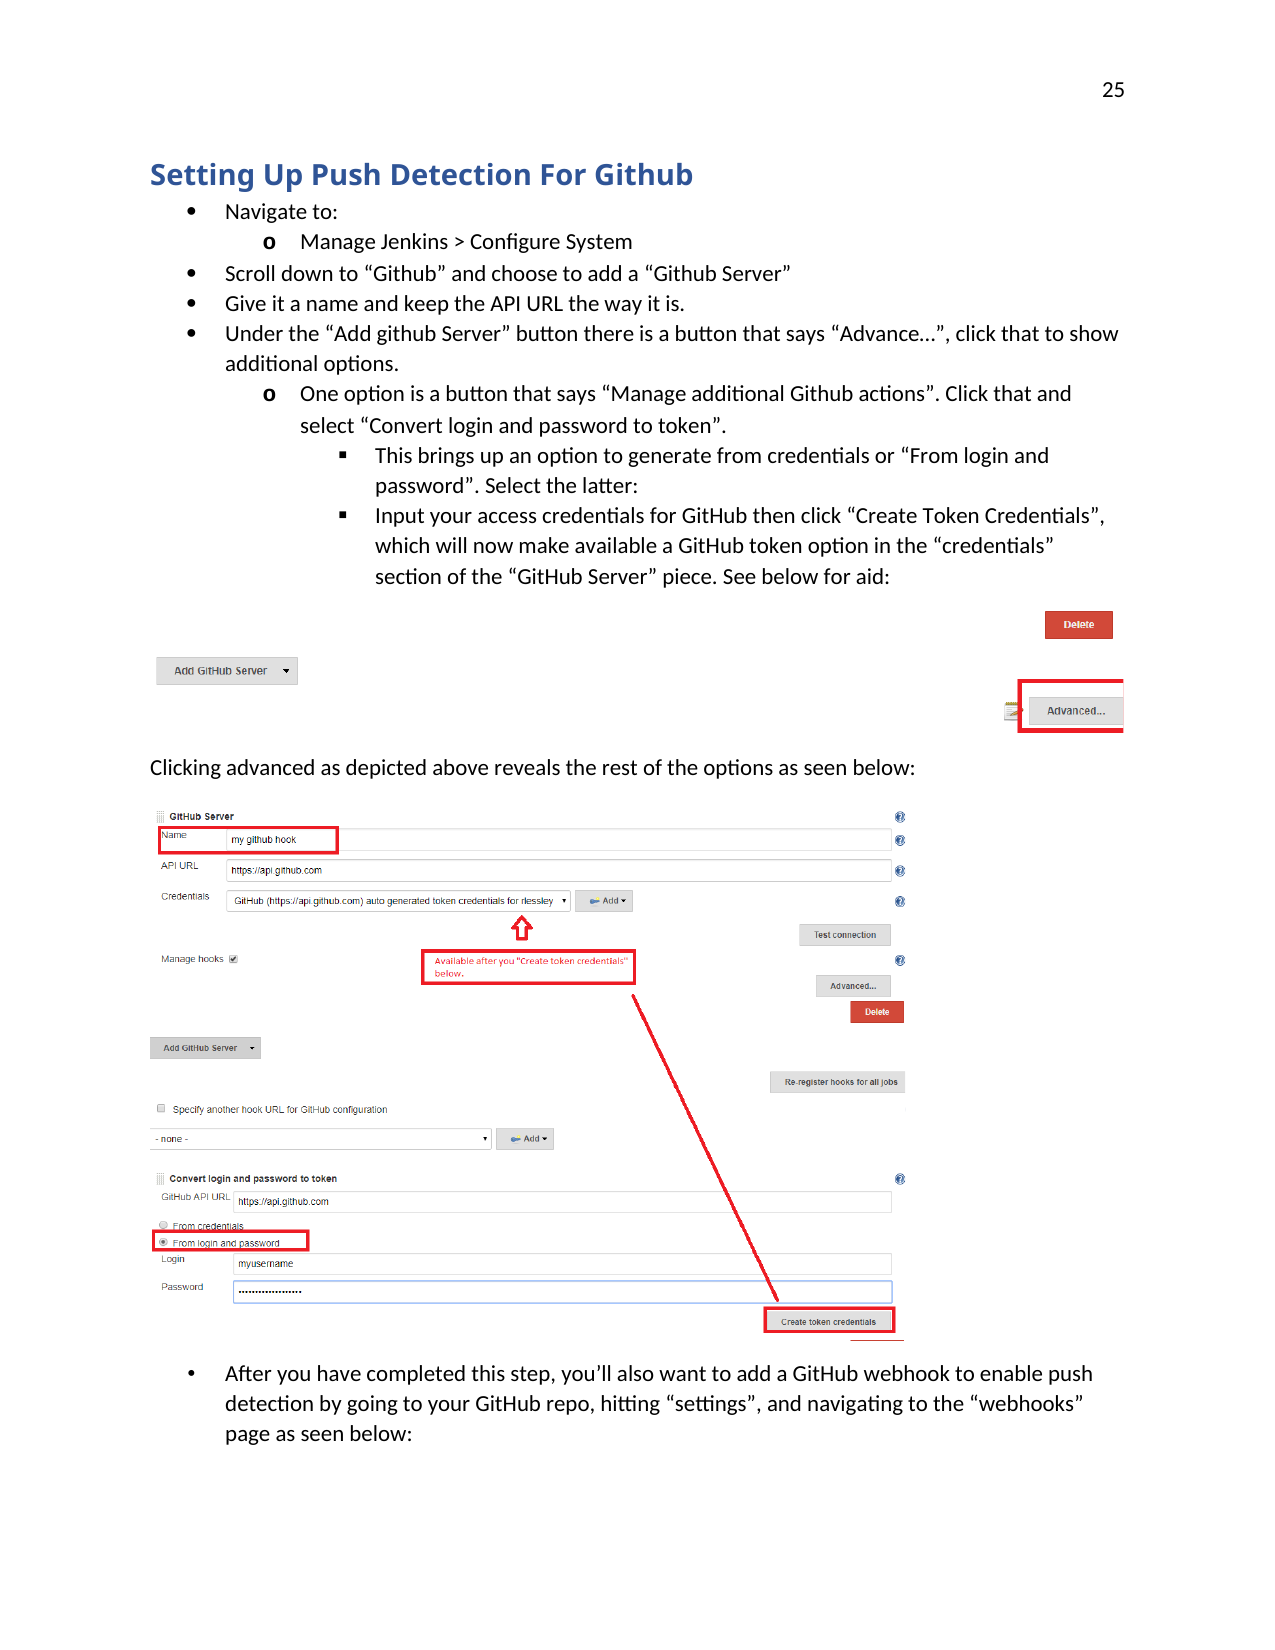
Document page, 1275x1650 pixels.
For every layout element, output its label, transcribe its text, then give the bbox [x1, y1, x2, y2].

picture [150, 799, 906, 1341]
list Under the “Add github Server” button there is a button that says “Advance…”, click that to show additional options. [187, 319, 1125, 377]
list One option is a button that says “Manage additional Github actions”. Click that and select “Convert login and password to token”. [262, 379, 1125, 439]
text Clicking advanced as depicted above reveals the rest of the options as seen below: [150, 753, 1125, 781]
list Navigate to: [187, 197, 1125, 225]
list Manage Jenkins > Configure System [262, 227, 1125, 256]
subtitle Setting Up Push Detection For Github [150, 154, 1125, 194]
list Give it a name and keep the API URL the way it is. [187, 289, 1125, 317]
list Scroll down to “Github” and choose to add a “Github Server” [187, 259, 1125, 287]
list After you have completed this step, you’ll also want to add a GitHub webhook to enable push detection by going to your GitHub repo, hitting “settings”, and navigating to the “webhooks” page as seen below: [187, 1359, 1125, 1447]
list This brings up an option to generate from credentials or “From login and password”. Select the latter: [337, 441, 1125, 499]
list Input your access credentials for GitHub then click “Create Token Credentials”, which will now make available a GitHub token option in the “credentials” section of the “GitHub Server” piece. See below for aid: [337, 501, 1125, 590]
picture [150, 608, 1124, 734]
